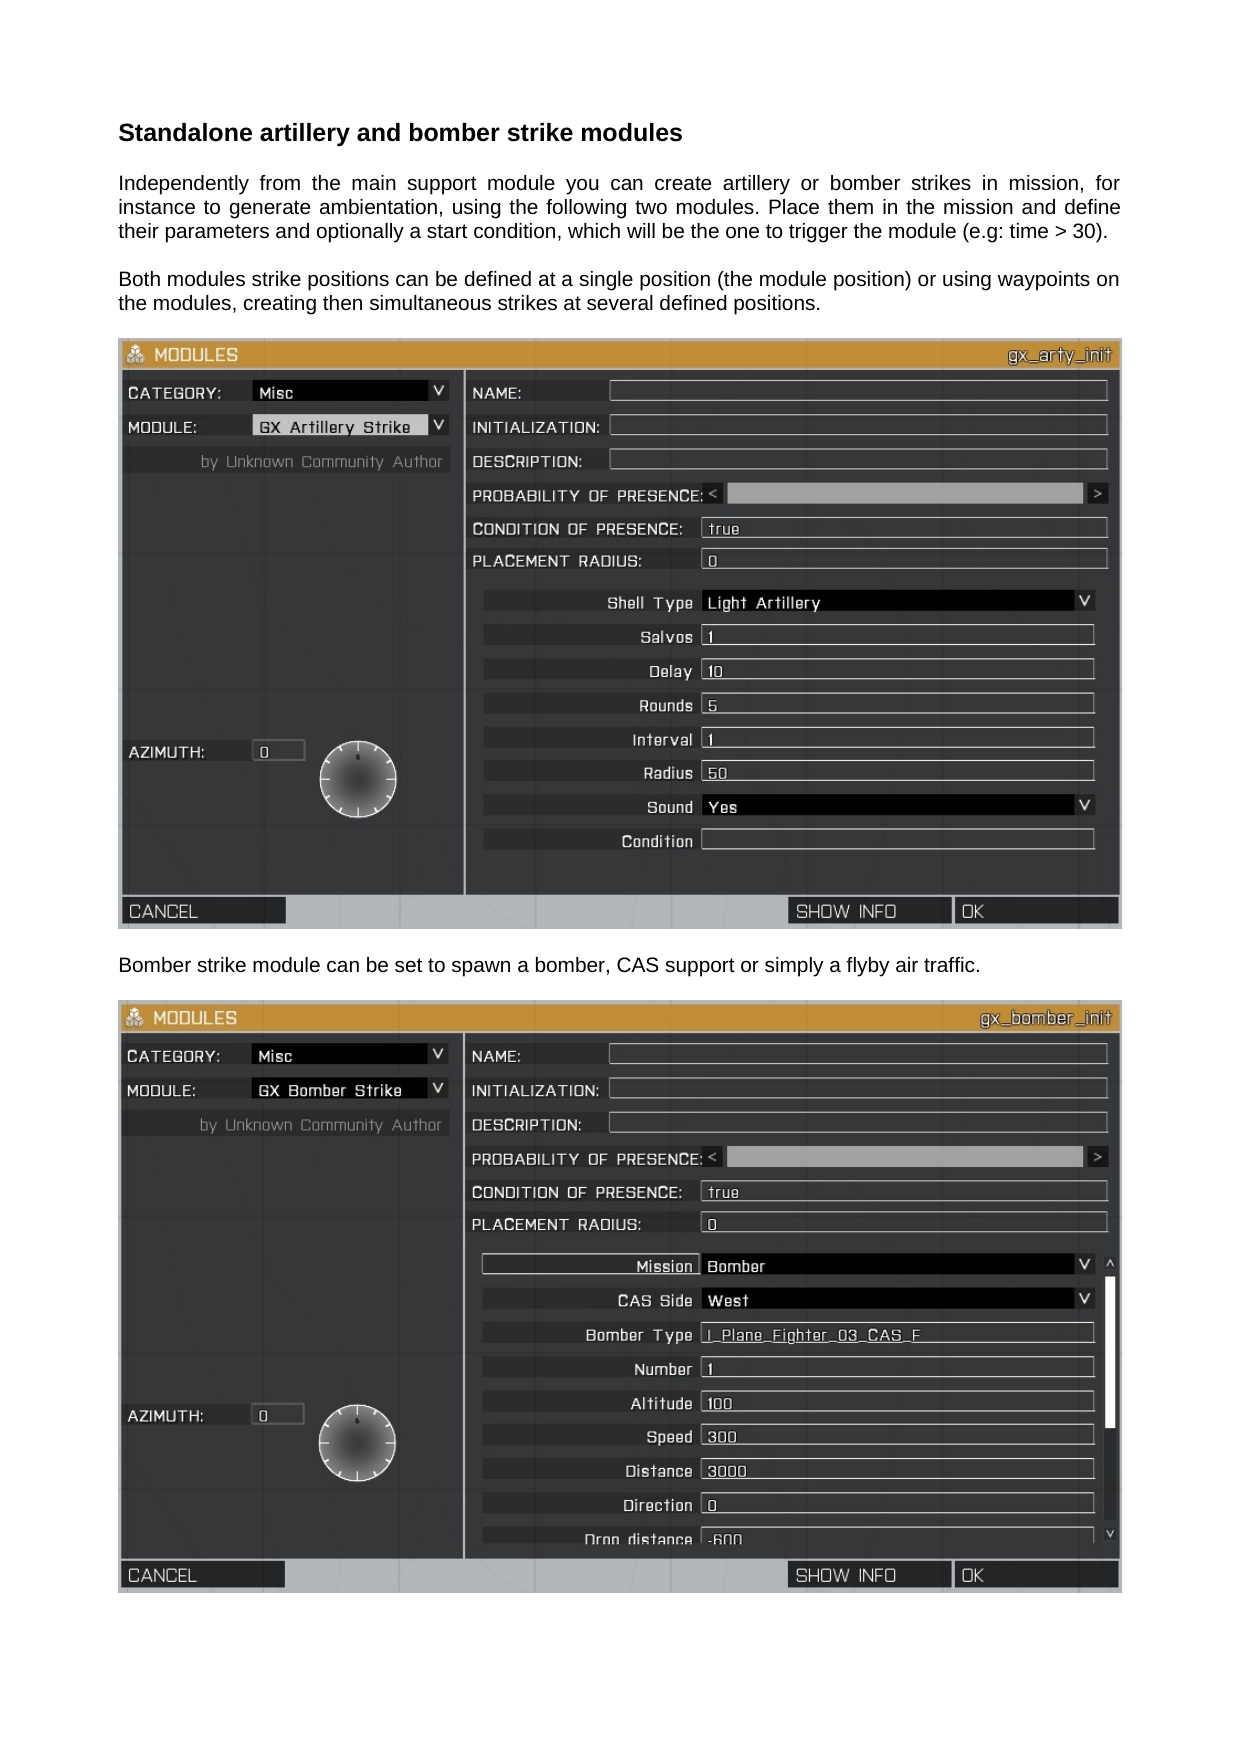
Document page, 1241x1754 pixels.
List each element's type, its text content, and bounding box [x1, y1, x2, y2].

text Both modules strike positions can be defined at a single position (the module position) or using waypoints on the modules, creating then simultaneous strikes at several defined positions. [118, 267, 1122, 314]
text Bomber strike module can be set to spawn a bomber, CAS support or simply a flyby air traffic. [118, 953, 1122, 977]
text Standalone artillery and bomber strike modules [118, 118, 1122, 147]
picture [118, 338, 1123, 929]
picture [118, 1000, 1123, 1593]
text Independently from the main support module you can create artillery or bomber strikes in mission, for instance to generate ambientation, using the following two modules. Place them in the mission and define their parameters and optionally a start condition, which will be the one to trigger the module (e.g: time > 30). [118, 171, 1122, 243]
